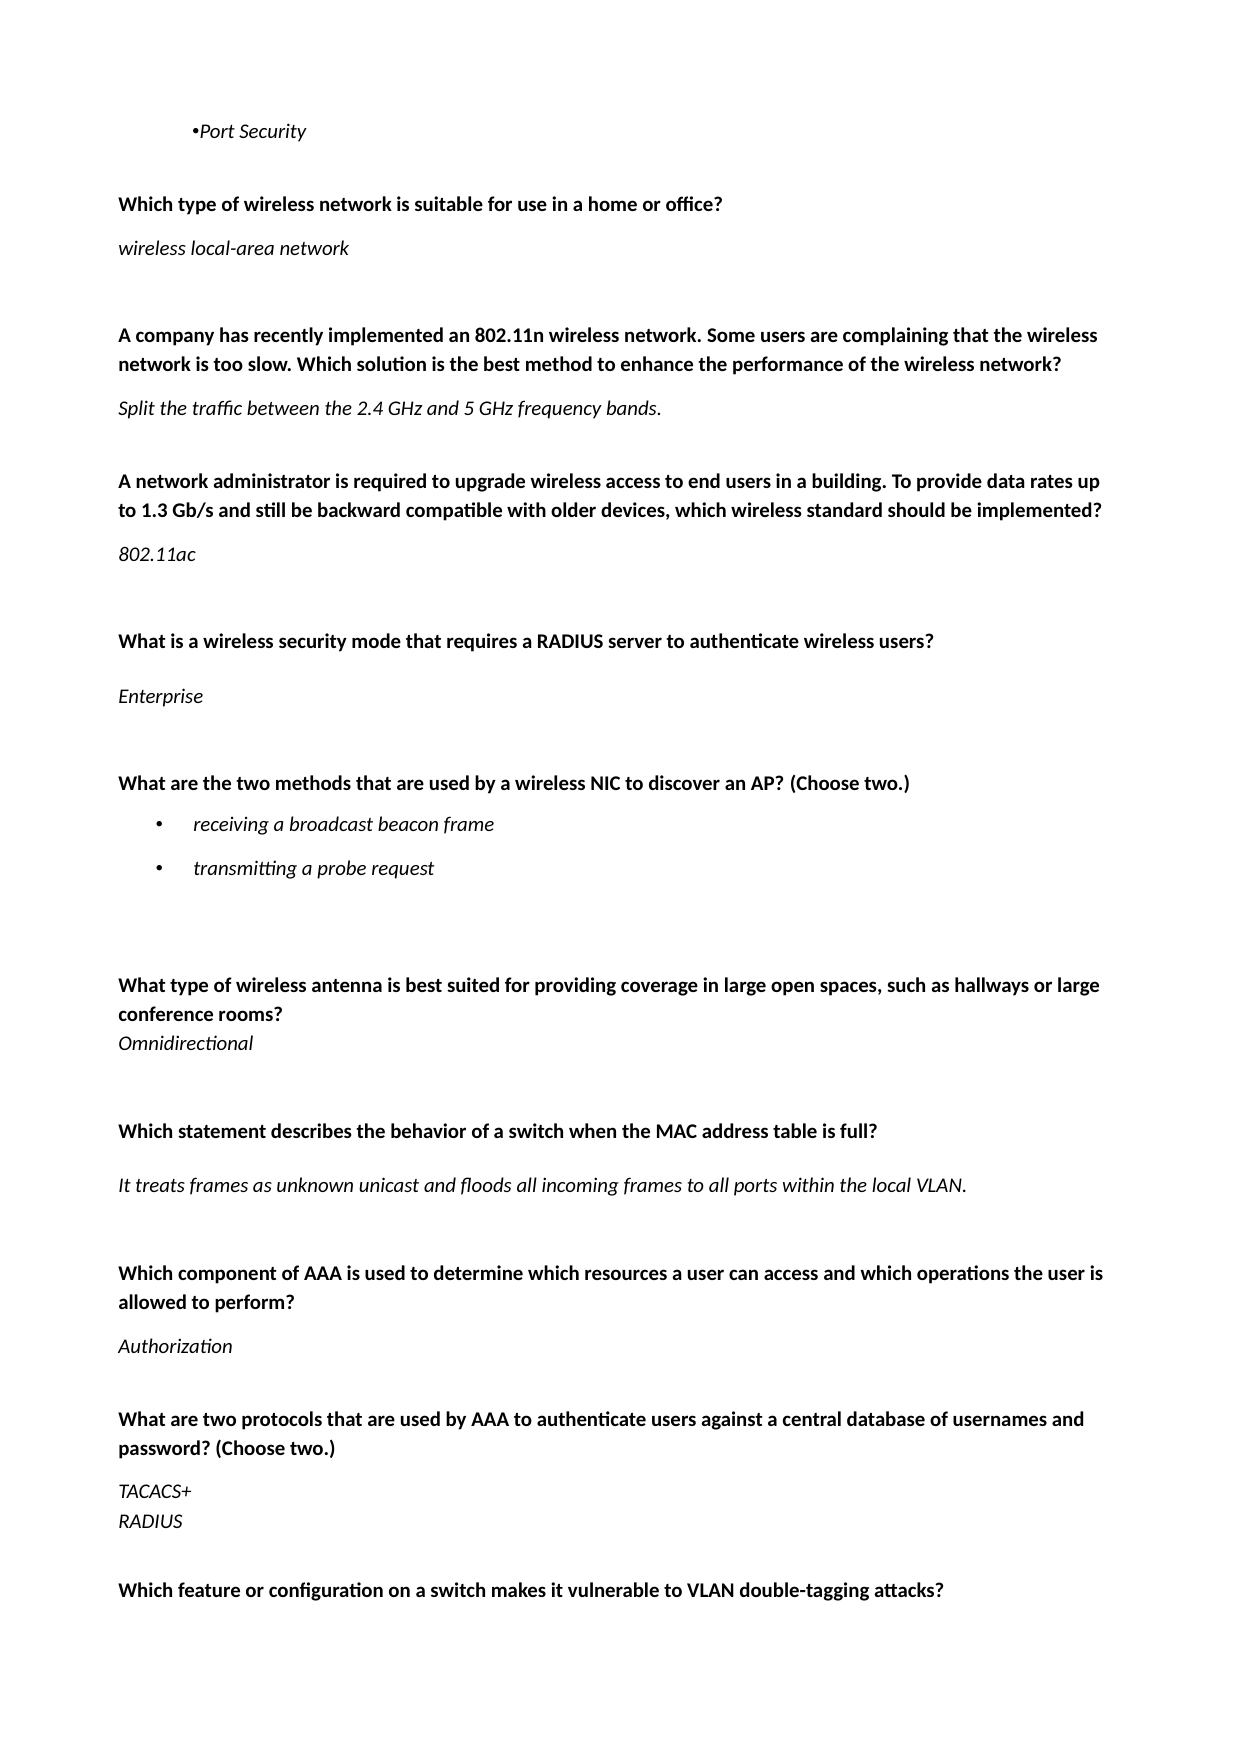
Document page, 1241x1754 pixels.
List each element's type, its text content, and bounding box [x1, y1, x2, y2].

text A company has recently implemented an 802.11n wireless network. Some users are complaining that the wireless network is too slow. Which solution is the best method to enhance the performance of the wireless network? [118, 322, 1122, 377]
text Which feature or configuration on a switch makes it vulnerable to VLAN double-tagging attacks? [118, 1552, 1122, 1602]
list Port Security [118, 118, 1122, 143]
text What is a wireless security mode that requires a RADIUS server to authenticate wireless users? [118, 628, 1122, 654]
text wireless local-area network [118, 235, 1122, 260]
text Which statement describes the behavior of a switch when the MAC address table is full? [118, 1118, 1122, 1143]
text What are the two methods that are used by a wireless NIC to discover an AP? (Choose two.) [118, 771, 1122, 796]
text TACACS+ RADIUS [118, 1479, 1122, 1533]
text Authorization [118, 1333, 1122, 1358]
list transmitting a probe request [156, 855, 1122, 881]
text 802.11ac [118, 541, 1122, 566]
text A network administrator is required to upgrade wireless access to end users in a building. To provide data rates up to 1.3 Gb/s and still be backward compatible with older devices, which wireless standard should be implemented? [118, 439, 1122, 523]
text What type of wireless antenna is best suited for providing coverage in large open spaces, such as hallways or large conference rooms? Omnidirectional [118, 943, 1122, 1056]
text Which type of wireless network is suitable for use in a home or office? [118, 162, 1122, 216]
text Split the traffic between the 2.4 GHz and 5 GHz frequency bands. [118, 395, 1122, 421]
text What are two protocols that are used by AAA to authenticate users against a central database of usernames and password? (Choose two.) [118, 1377, 1122, 1460]
list receiving a broadcast beacon frame [156, 812, 1122, 837]
text It treats frames as unknown unicast and floods all incoming frames to all ports within the local VLAN. Which component of AAA is used to determine which resources a user can access and which operations the user is allowed to perform? [118, 1143, 1122, 1314]
text Enterprise [118, 654, 1122, 708]
